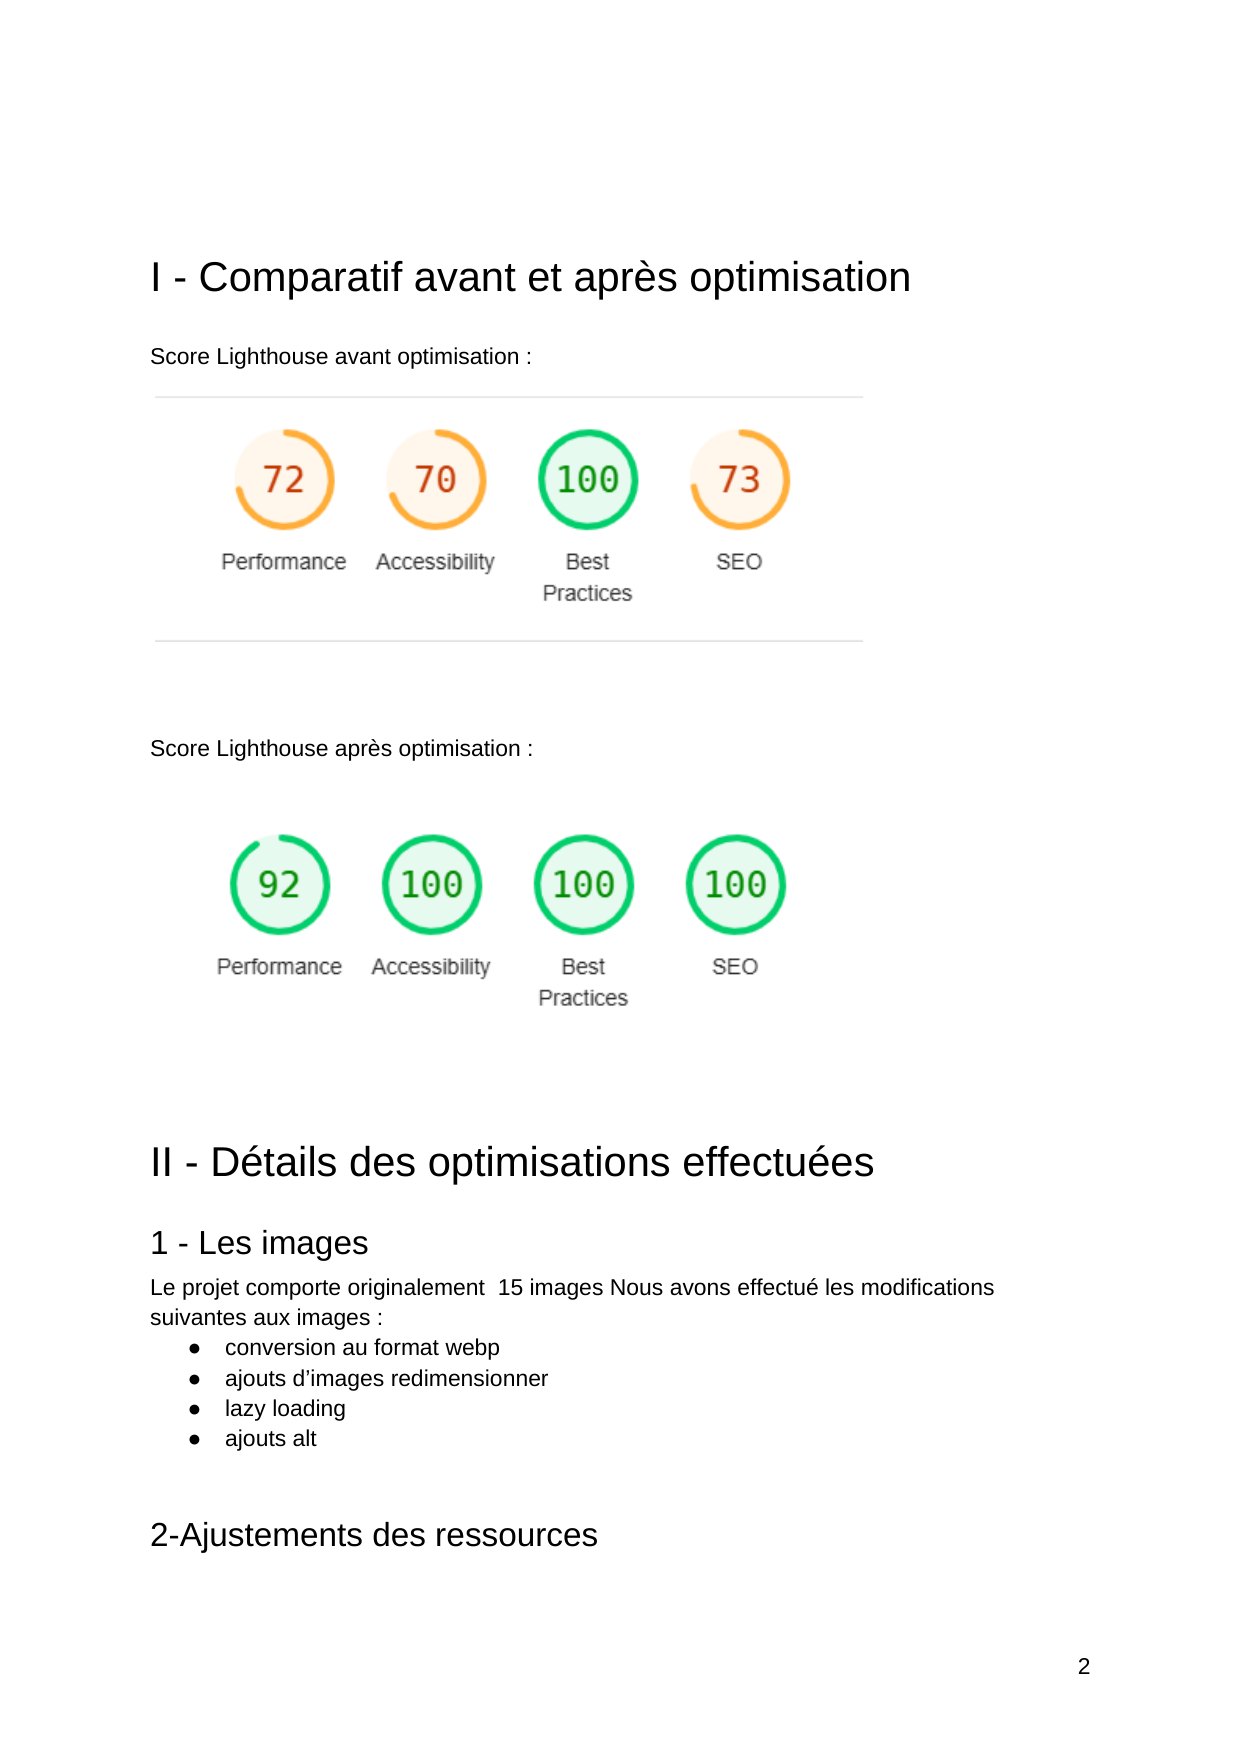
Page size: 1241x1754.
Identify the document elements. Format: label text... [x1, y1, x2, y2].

picture [152, 805, 860, 1042]
subtitle II - Détails des optimisations effectuées [150, 1137, 1090, 1185]
text Score Lighthouse après optimisation : [150, 735, 1090, 762]
text Le projet comporte originalement 15 images Nous avons effectué les modifications suivantes aux images : [150, 1274, 1090, 1330]
list ajouts d’images redimensionner [187, 1364, 1090, 1391]
text Score Lighthouse avant optimisation : [150, 343, 1090, 369]
list lazy loading [187, 1395, 1090, 1421]
list conversion au format webp [187, 1334, 1090, 1361]
picture [155, 395, 864, 642]
list ajouts alt [187, 1425, 1090, 1451]
text 2-Ajustements des ressources [150, 1516, 1090, 1554]
subtitle I - Comparatif avant et après optimisation [150, 252, 1090, 300]
subtitle 1 - Les images [150, 1223, 1090, 1261]
